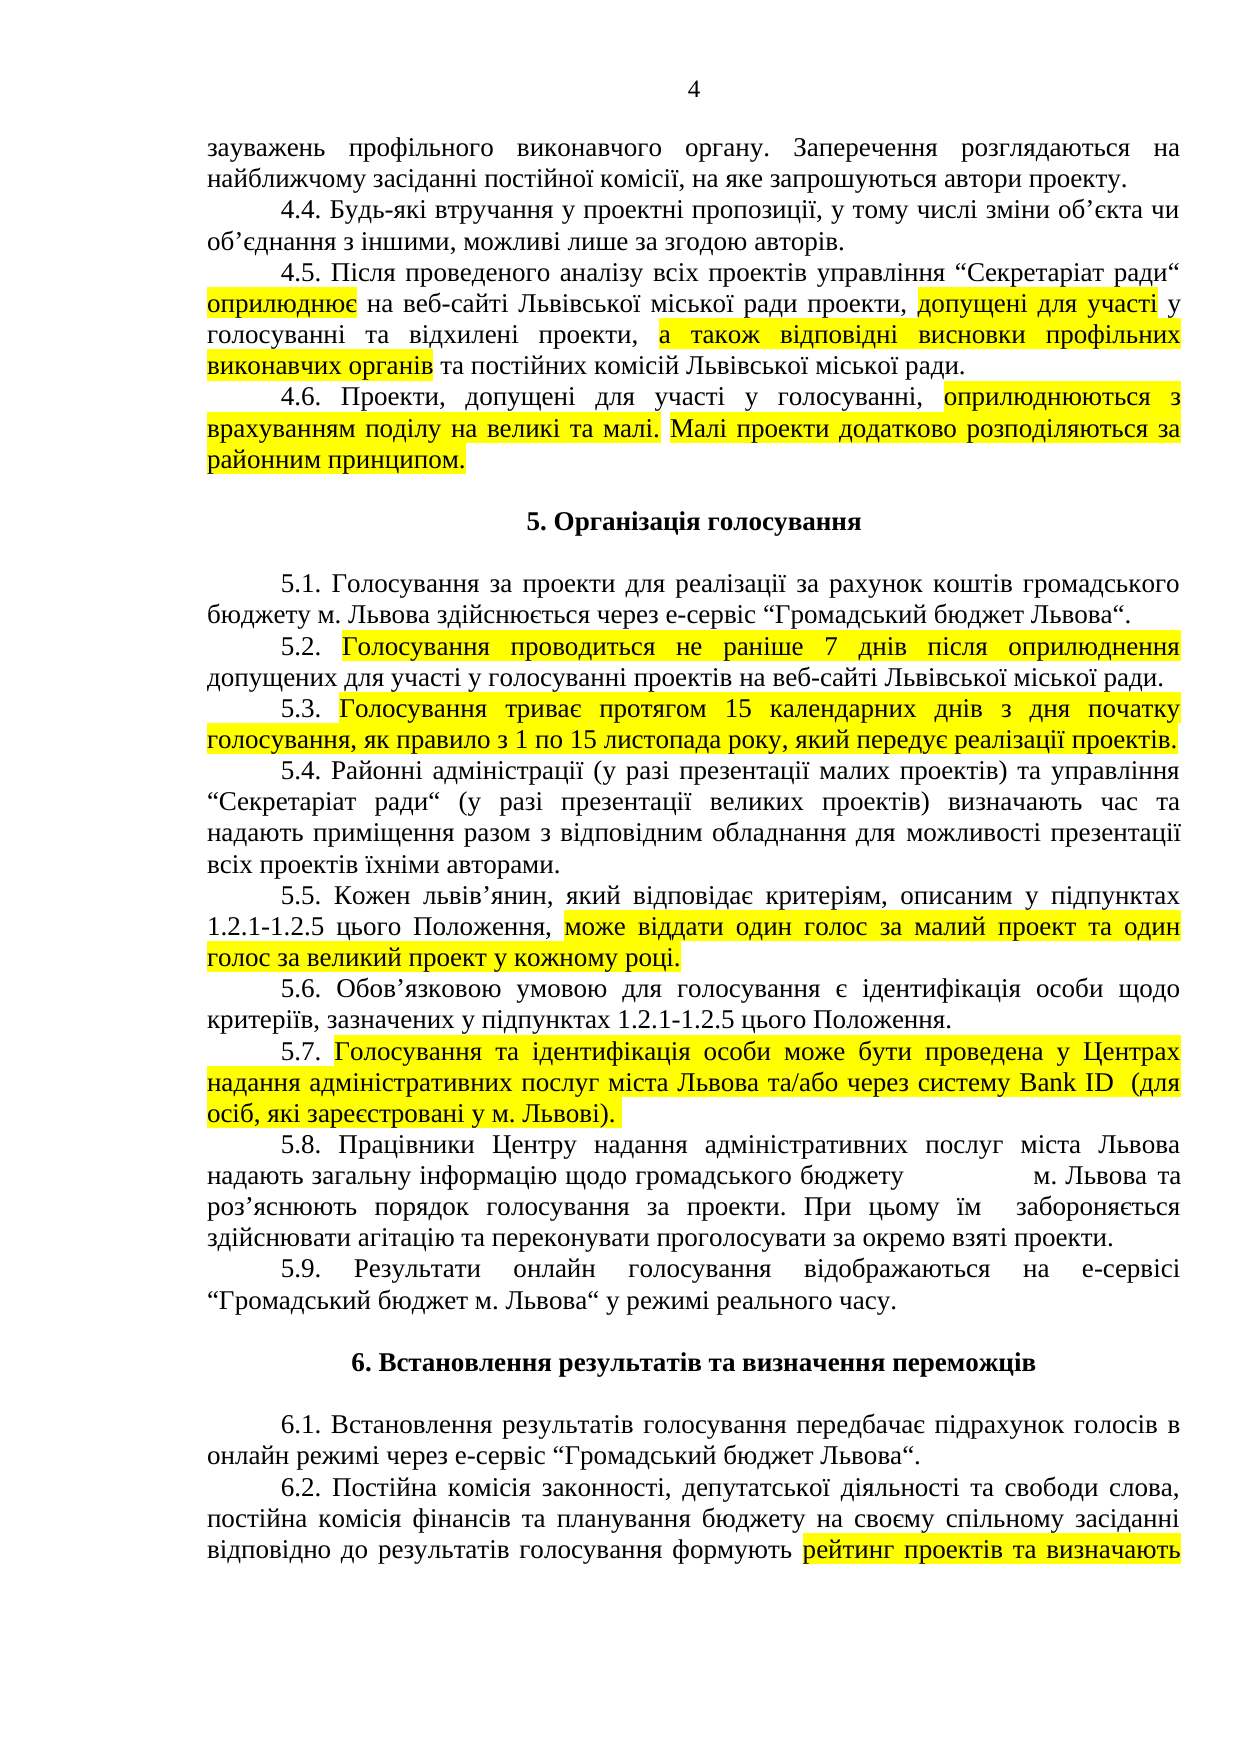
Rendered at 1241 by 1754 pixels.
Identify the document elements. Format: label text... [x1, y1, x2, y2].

text 5.7. Голосування та ідентифікація особи може бути проведена у Центрах надання адміністративних послуг міста Львова та/або через систему Bank ID (для осіб, які зареєстровані у м. Львові). [207, 1034, 1181, 1128]
text 4.4. Будь-які втручання у проектні пропозиції, у тому числі зміни об’єкта чи об’єднання з іншими, можливі лише за згодою авторів. [207, 194, 1181, 256]
text 5.5. Кожен львів’янин, який відповідає критеріям, описаним у підпунктах 1.2.1-1.2.5 цього Положення, може віддати один голос за малий проект та один голос за великий проект у кожному році. [207, 879, 1181, 972]
text 5.3. Голосування триває протягом 15 календарних днів з дня початку голосування, як правило з 1 по 15 листопада року, який передує реалізації проектів. [207, 692, 1181, 754]
text 5.1. Голосування за проекти для реалізації за рахунок коштів громадського бюджету м. Львова здійснюється через е-сервіс “Громадський бюджет Львова“. [207, 567, 1181, 630]
text 4.6. Проекти, допущені для участі у голосуванні, оприлюднюються з врахуванням поділу на великі та малі. Малі проекти додатково розподіляються за районним принципом. [207, 381, 1181, 474]
text 5.8. Працівники Центру надання адміністративних послуг міста Львова надають загальну інформацію щодо громадського бюджету м. Львова та роз’яснюють порядок голосування за проекти. При цьому їм забороняється здійснювати агітацію та переконувати проголосувати за окремо взяті проекти. [207, 1128, 1181, 1253]
text 5. Організація голосування [207, 505, 1181, 536]
text 4.5. Після проведеного аналізу всіх проектів управління “Секретаріат ради“ оприлюднює на веб-сайті Львівської міської ради проекти, допущені для участі у голосуванні та відхилені проекти, а також відповідні висновки профільних виконавчих органів та постійних комісій Львівської міської ради. [207, 256, 1181, 381]
text 6.1. Встановлення результатів голосування передбачає підрахунок голосів в онлайн режимі через е-сервіс “Громадський бюджет Львова“. [207, 1408, 1181, 1471]
text 5.6. Обов’язковою умовою для голосування є ідентифікація особи щодо критеріїв, зазначених у підпунктах 1.2.1-1.2.5 цього Положення. [207, 972, 1181, 1034]
text 5.2. Голосування проводиться не раніше 7 днів після оприлюднення допущених для участі у голосуванні проектів на веб-сайті Львівської міської ради. [207, 630, 1181, 692]
text зауважень профільного виконавчого органу. Заперечення розглядаються на найближчому засіданні постійної комісії, на яке запрошуються автори проекту. [207, 131, 1181, 194]
text 6.2. Постійна комісія законності, депутатської діяльності та свободи слова, постійна комісія фінансів та планування бюджету на своєму спільному засіданні відповідно до результатів голосування формують рейтинг проектів та визначають [207, 1471, 1181, 1564]
text 5.9. Результати онлайн голосування відображаються на е-сервісі “Громадський бюджет м. Львова“ у режимі реального часу. [207, 1253, 1181, 1315]
text 6. Встановлення результатів та визначення переможців [207, 1346, 1181, 1377]
text 5.4. Районні адміністрації (у разі презентації малих проектів) та управління “Секретаріат ради“ (у разі презентації великих проектів) визначають час та надають приміщення разом з відповідним обладнання для можливості презентації всіх проектів їхніми авторами. [207, 754, 1181, 879]
